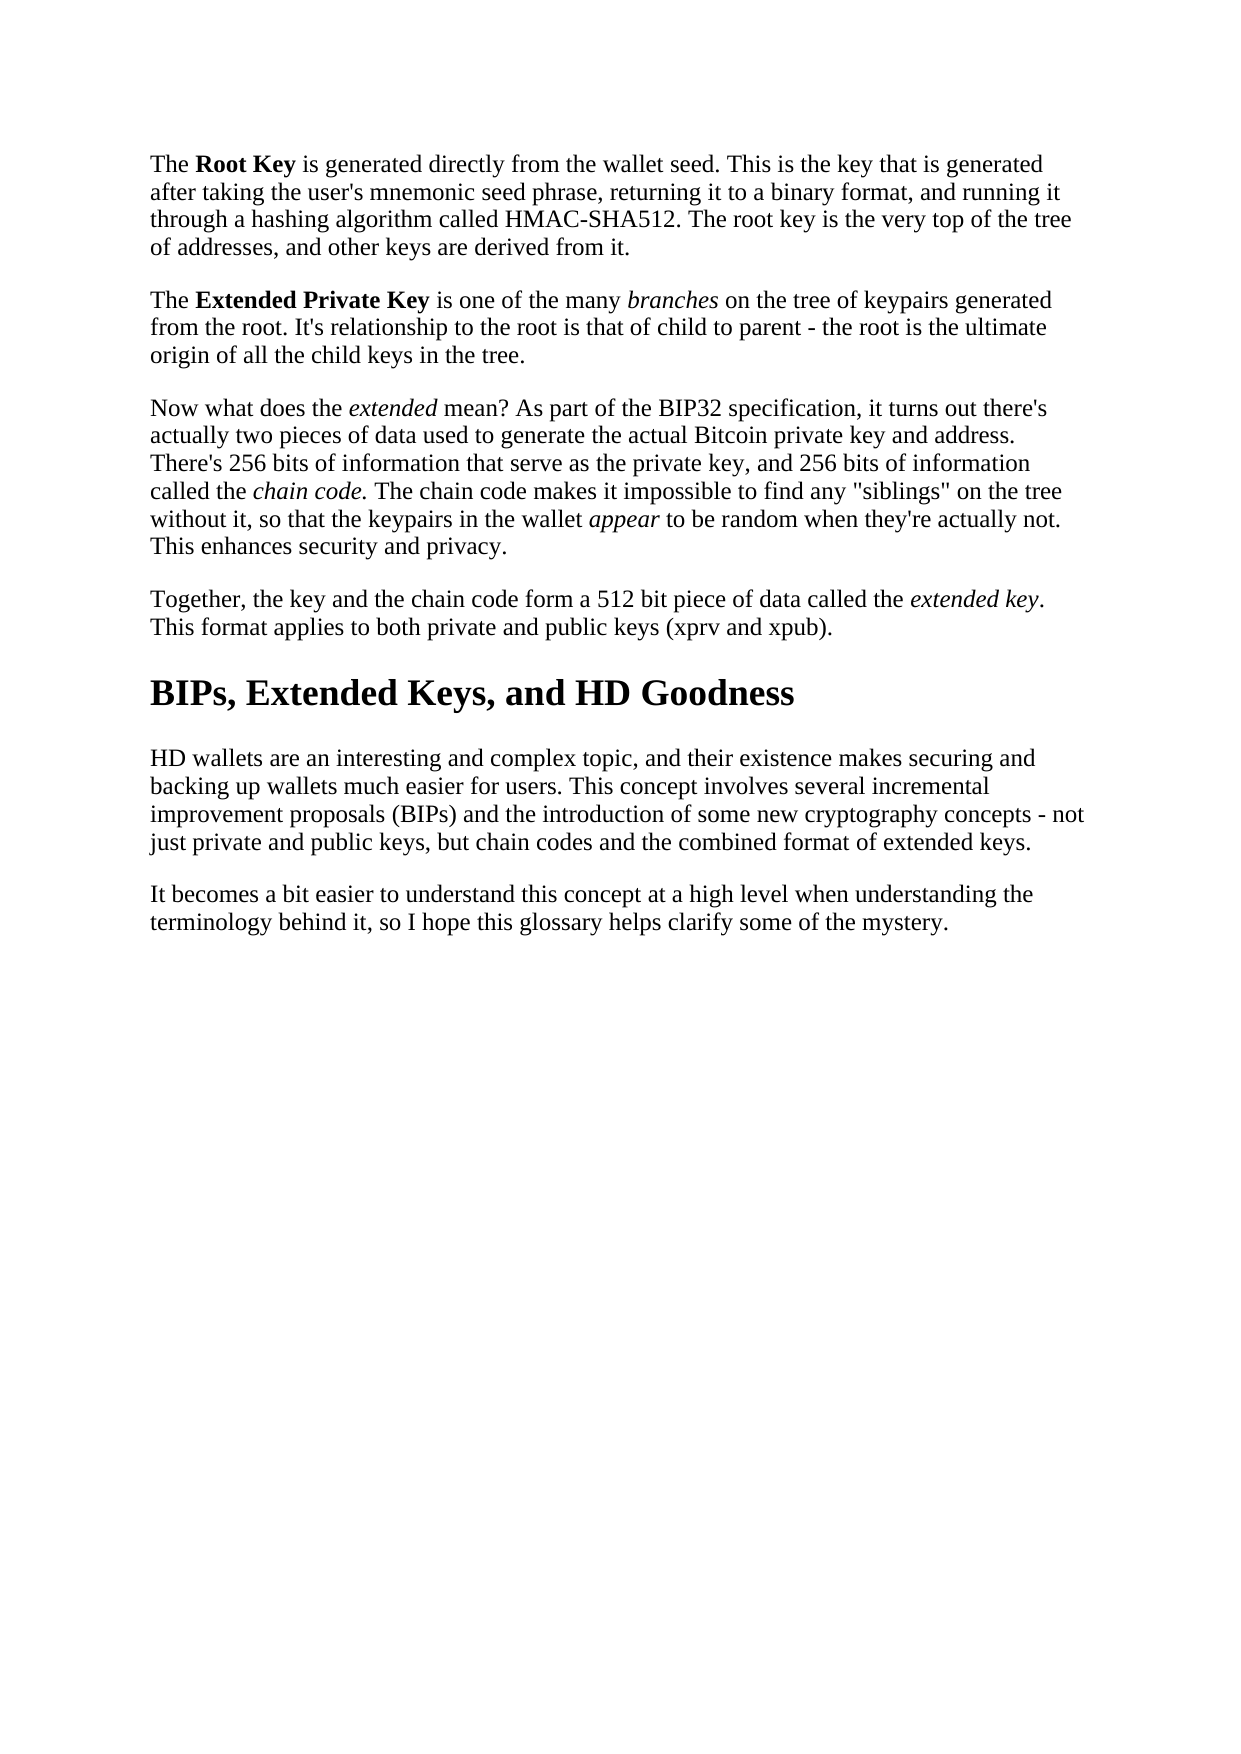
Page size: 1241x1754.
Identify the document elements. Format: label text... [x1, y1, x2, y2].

text Together, the key and the chain code form a 512 bit piece of data called the extended key. This format applies to both private and public keys (xprv and xpub). [150, 585, 1090, 641]
text Now what does the extended mean? As part of the BIP32 specification, it turns out there's actually two pieces of data used to generate the actual Bitcoin private key and address. There's 256 bits of information that serve as the private key, and 256 bits of information called the chain code. The chain code makes it impossible to find any "siblings" on the tree without it, so that the keypairs in the wallet appear to be random when they're actually not. This enhances security and privacy. [150, 394, 1090, 560]
text The Root Key is generated directly from the wallet seed. This is the key that is generated after taking the user's mnemonic seed phrase, returning it to a binary format, and running it through a hashing algorithm called HMAC-SHA512. The root key is the very top of the tree of addresses, and other keys are derived from it. [150, 150, 1090, 261]
text The Extended Private Key is one of the many branches on the tree of keypairs generated from the root. It's relationship to the root is that of child to parent - the root is the ultimate origin of all the child keys in the tree. [150, 286, 1090, 369]
text HD wallets are an interesting and complex topic, and their existence makes securing and backing up wallets much easier for users. This concept involves several incremental improvement proposals (BIPs) and the introduction of some new cryptography concepts - not just private and public keys, but chain codes and the combined format of extended keys. [150, 744, 1090, 855]
text It becomes a bit easier to understand this concept at a high level when understanding the terminology behind it, so I hope this glossary helps clarify some of the mystery. [150, 880, 1090, 936]
subtitle BIPs, Extended Keys, and HD Goodness [150, 672, 1090, 713]
